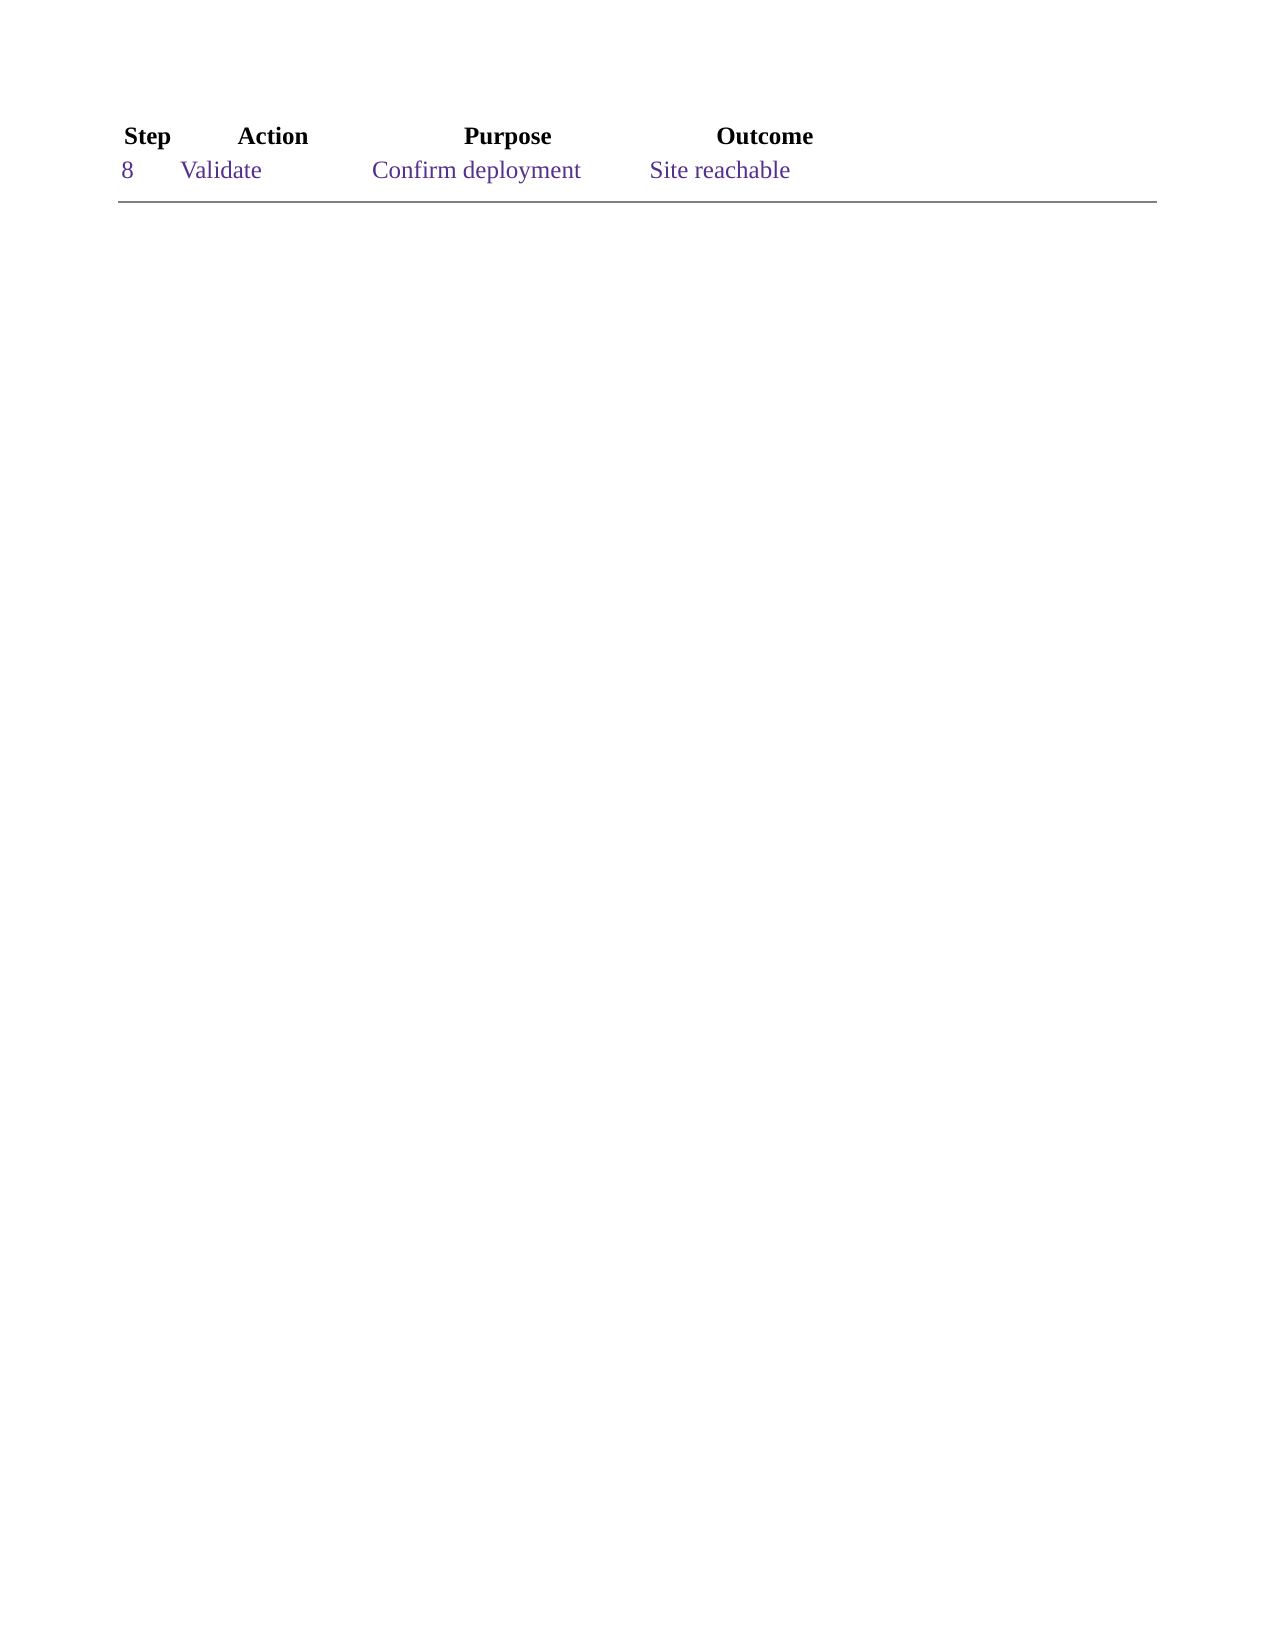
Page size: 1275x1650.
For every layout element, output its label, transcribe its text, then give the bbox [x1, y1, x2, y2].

table_cell 8 [118, 153, 177, 187]
table_header Step [118, 118, 177, 153]
table_cell Site reachable [646, 153, 883, 187]
table_cell Validate [177, 153, 369, 187]
table_cell Confirm deployment [369, 153, 646, 187]
table_header Action [177, 118, 369, 153]
table_header Outcome [646, 118, 883, 153]
table_header Purpose [369, 118, 646, 153]
